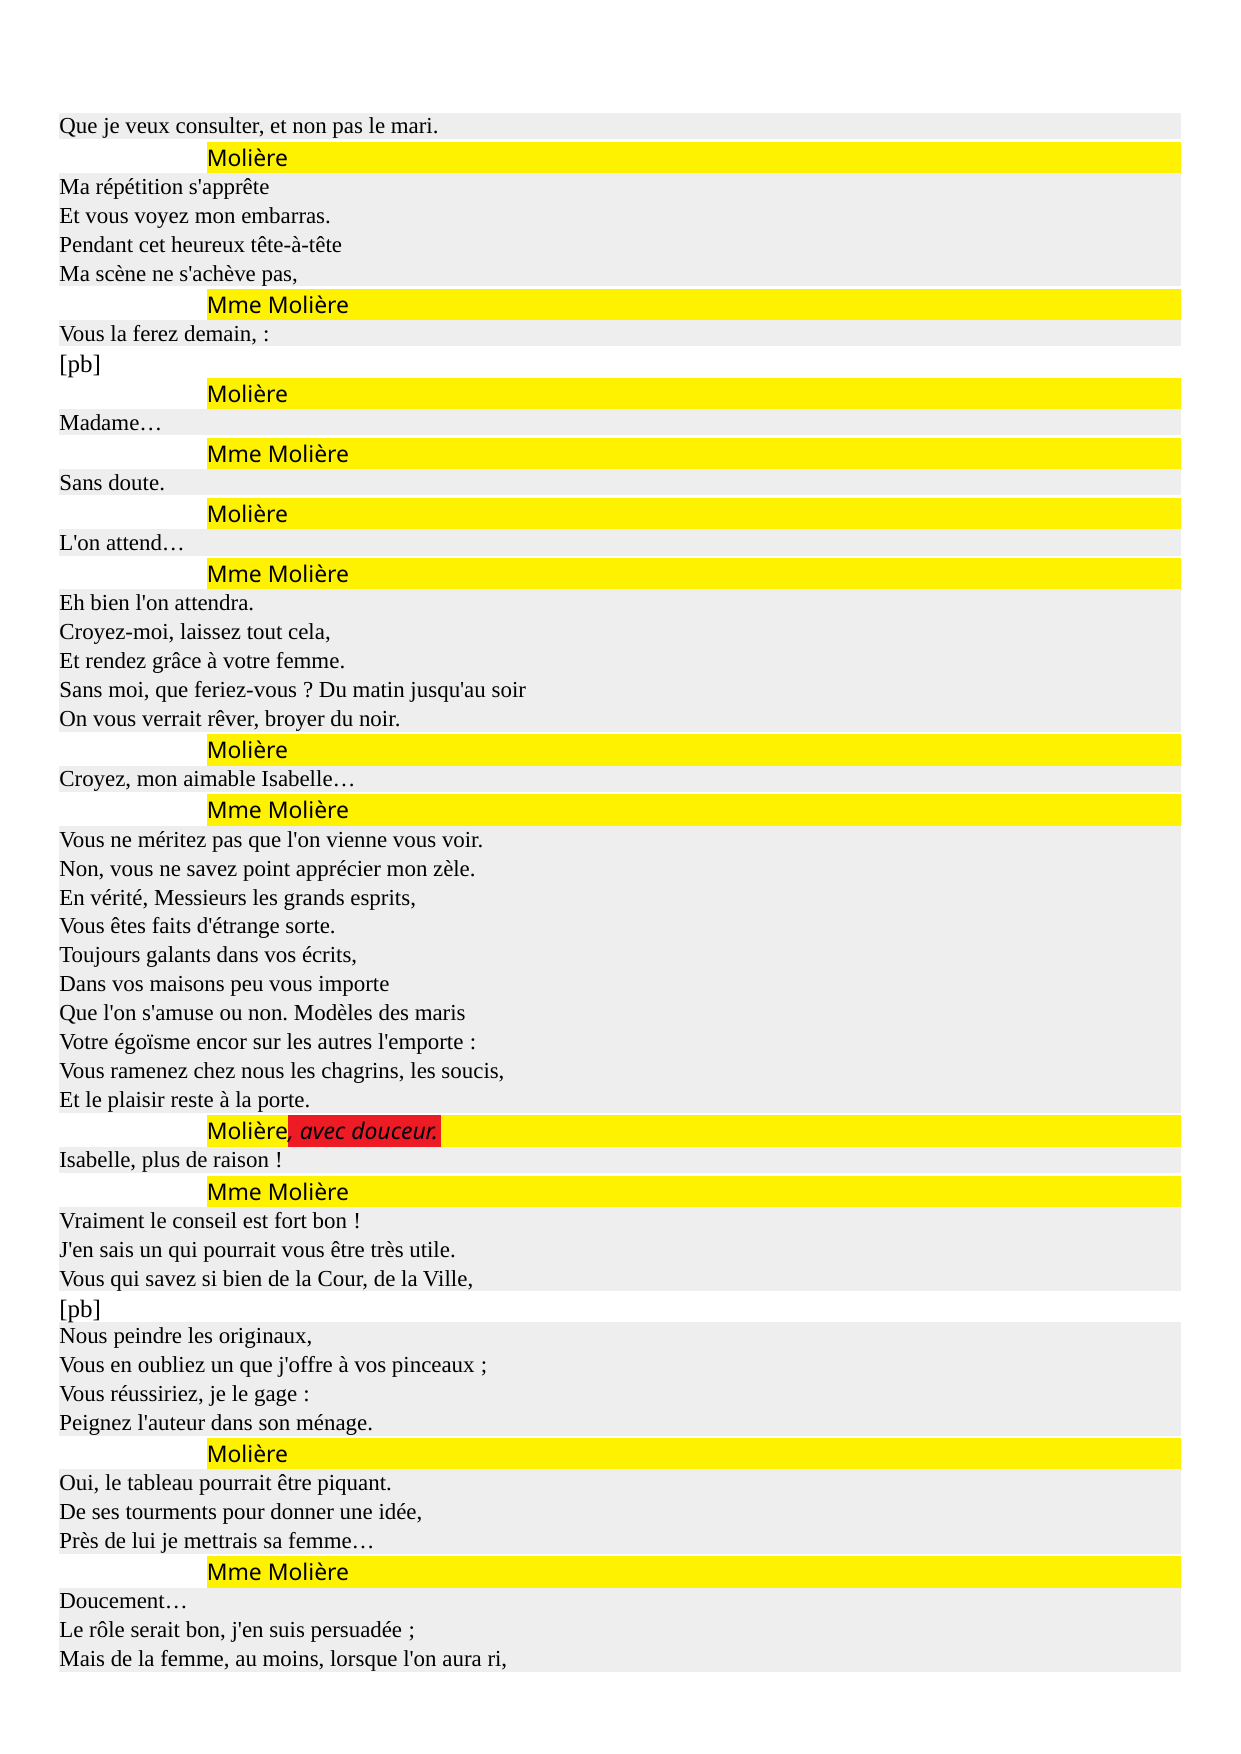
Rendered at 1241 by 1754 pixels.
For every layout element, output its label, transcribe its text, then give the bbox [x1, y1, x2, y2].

text Molière [207, 1438, 1181, 1469]
text [pb] [59, 349, 1181, 378]
text Vous réussiriez, je le gage : [59, 1380, 1181, 1407]
text Vous qui savez si bien de la Cour, de la Ville, [59, 1265, 1181, 1291]
text Mme Molière [207, 289, 1181, 320]
text Isabelle, plus de raison ! [59, 1147, 1181, 1173]
text Molière [207, 378, 1181, 409]
text Vous ramenez chez nous les chagrins, les soucis, [59, 1057, 1181, 1084]
text Vous êtes faits d'étrange sorte. [59, 913, 1181, 939]
text Mme Molière [207, 558, 1181, 589]
text Oui, le tableau pourrait être piquant. [59, 1469, 1181, 1496]
text Croyez, mon aimable Isabelle… [59, 766, 1181, 792]
text Vous ne méritez pas que l'on vienne vous voir. [59, 826, 1181, 852]
text Vous la ferez demain, : [59, 320, 1181, 346]
text [pb] [59, 1294, 1181, 1322]
text Mme Molière [207, 438, 1181, 469]
text Sans doute. [59, 469, 1181, 495]
text Molière [207, 498, 1181, 529]
text Pendant cet heureux tête-à-tête [59, 231, 1181, 257]
text L'on attend… [59, 529, 1181, 556]
text Mme Molière [207, 794, 1181, 826]
text En vérité, Messieurs les grands esprits, [59, 884, 1181, 910]
text Mais de la femme, au moins, lorsque l'on aura ri, [59, 1646, 1181, 1672]
text Toujours galants dans vos écrits, [59, 942, 1181, 968]
text Eh bien l'on attendra. [59, 589, 1181, 616]
text Nous peindre les originaux, [59, 1322, 1181, 1349]
text Molière, avec douceur. [207, 1115, 288, 1147]
text Et vous voyez mon embarras. [59, 202, 1181, 228]
text Dans vos maisons peu vous importe [59, 971, 1181, 997]
text Molière [207, 142, 1181, 173]
text Ma répétition s'apprête [59, 173, 1181, 199]
text Que je veux consulter, et non pas le mari. [59, 113, 1181, 139]
text Sans moi, que feriez-vous ? Du matin jusqu'au soir [59, 676, 1181, 703]
text Vraiment le conseil est fort bon ! [59, 1207, 1181, 1233]
text Vous en oubliez un que j'offre à vos pinceaux ; [59, 1351, 1181, 1378]
text Molière [207, 734, 1181, 766]
text Mme Molière [207, 1556, 1181, 1588]
text Et rendez grâce à votre femme. [59, 647, 1181, 674]
text De ses tourments pour donner une idée, [59, 1498, 1181, 1525]
text J'en sais un qui pourrait vous être très utile. [59, 1236, 1181, 1262]
text Votre égoïsme encor sur les autres l'emporte : [59, 1028, 1181, 1055]
text Croyez-moi, laissez tout cela, [59, 618, 1181, 645]
text Molière, avec douceur. [441, 1115, 1181, 1147]
text Mme Molière [207, 1176, 1181, 1207]
text Près de lui je mettrais sa femme… [59, 1527, 1181, 1554]
text Que l'on s'amuse ou non. Modèles des maris [59, 999, 1181, 1026]
text Ma scène ne s'achève pas, [59, 260, 1181, 286]
text Peignez l'auteur dans son ménage. [59, 1409, 1181, 1436]
text Le rôle serait bon, j'en suis persuadée ; [59, 1617, 1181, 1643]
text Non, vous ne savez point apprécier mon zèle. [59, 855, 1181, 881]
text Et le plaisir reste à la porte. [59, 1086, 1181, 1113]
text On vous verrait rêver, broyer du noir. [59, 705, 1181, 732]
text Doucement… [59, 1588, 1181, 1614]
text Madame… [59, 409, 1181, 435]
